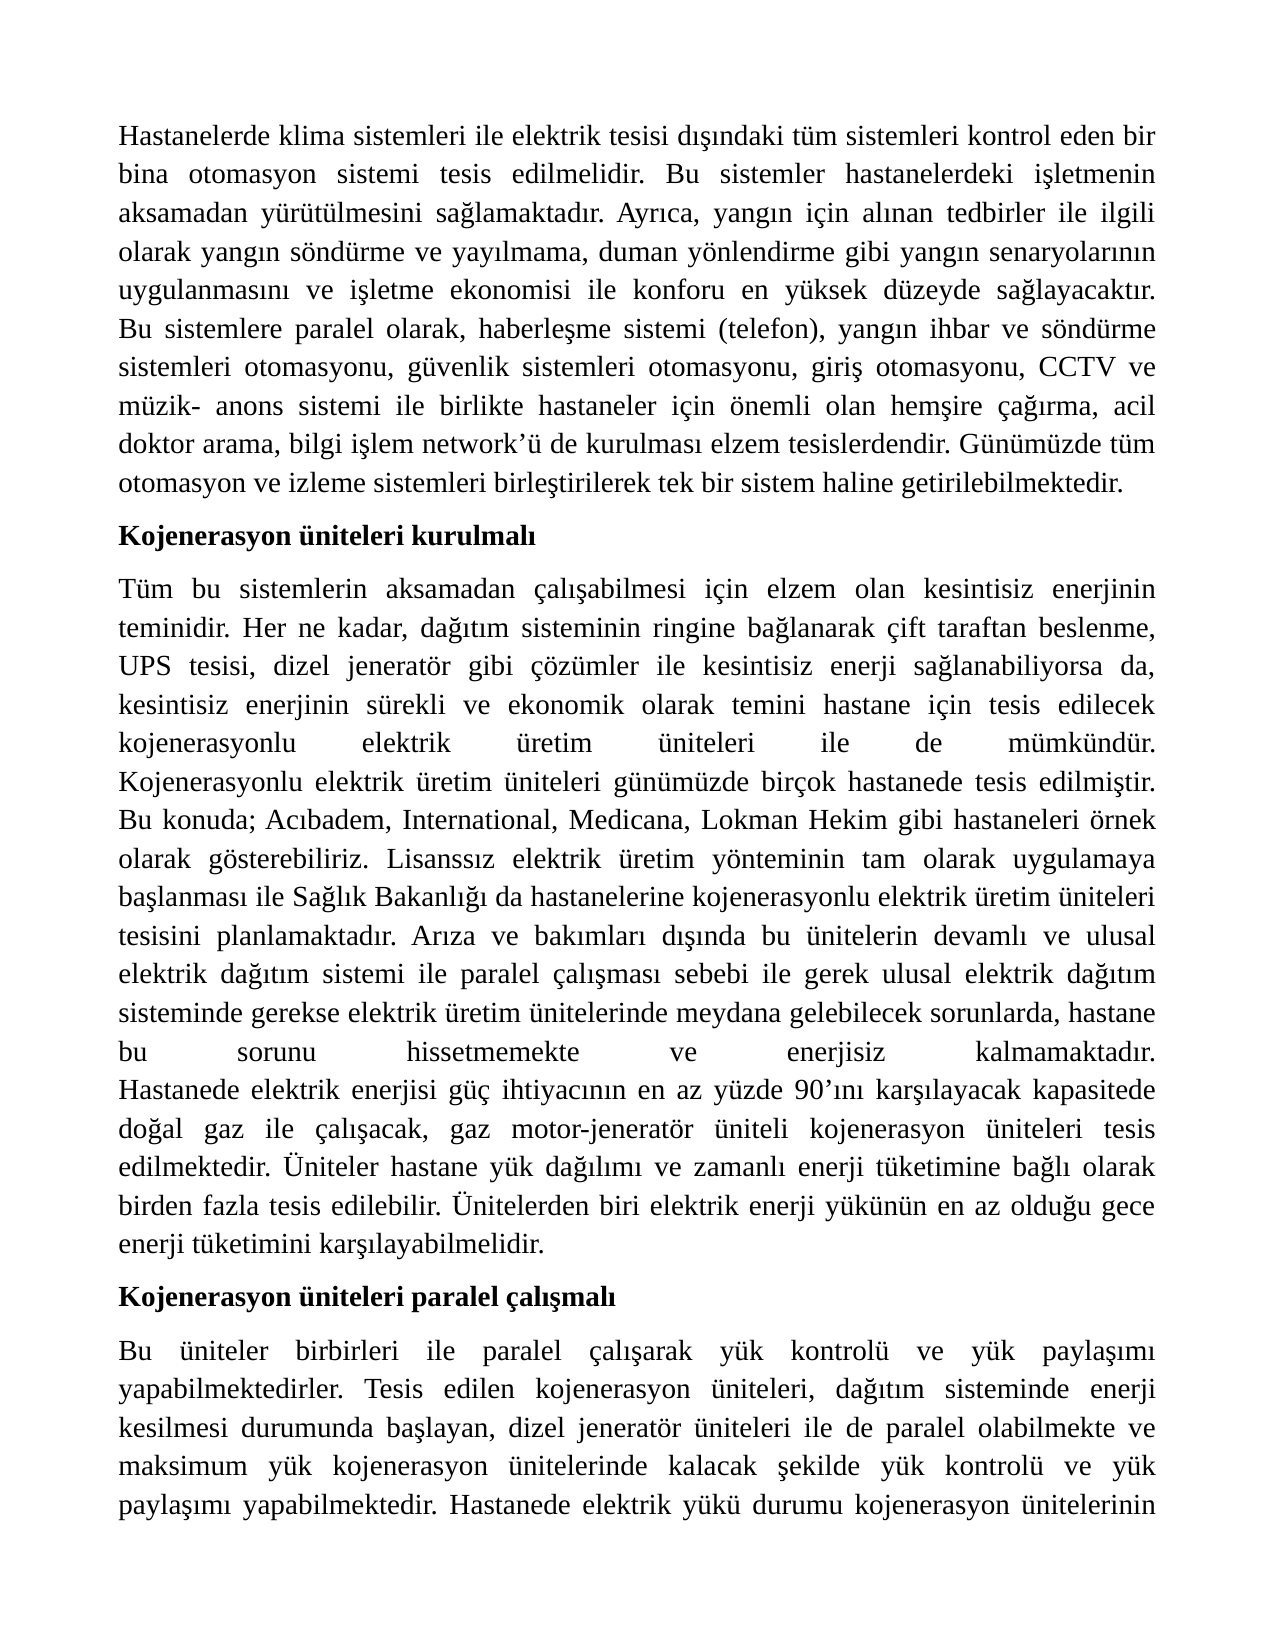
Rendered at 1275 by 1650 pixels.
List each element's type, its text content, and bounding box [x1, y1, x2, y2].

text Bu üniteler birbirleri ile paralel çalışarak yük kontrolü ve yük paylaşımı yapabilmektedirler. Tesis edilen kojenerasyon üniteleri, dağıtım sisteminde enerji kesilmesi durumunda başlayan, dizel jeneratör üniteleri ile de paralel olabilmekte ve maksimum yük kojenerasyon ünitelerinde kalacak şekilde yük kontrolü ve yük paylaşımı yapabilmektedir. Hastanede elektrik yükü durumu kojenerasyon ünitelerinin [118, 1333, 1157, 1520]
text Tüm bu sistemlerin aksamadan çalışabilmesi için elzem olan kesintisiz enerjinin teminidir. Her ne kadar, dağıtım sisteminin ringine bağlanarak çift taraftan beslenme, UPS tesisi, dizel jeneratör gibi çözümler ile kesintisiz enerji sağlanabiliyorsa da, kesintisiz enerjinin sürekli ve ekonomik olarak temini hastane için tesis edilecek kojenerasyonlu elektrik üretim üniteleri ile de mümkündür. Kojenerasyonlu elektrik üretim üniteleri günümüzde birçok hastanede tesis edilmiştir. Bu konuda; Acıbadem, International, Medicana, Lokman Hekim gibi hastaneleri örnek olarak gösterebiliriz. Lisanssız elektrik üretim yönteminin tam olarak uygulamaya başlanması ile Sağlık Bakanlığı da hastanelerine kojenerasyonlu elektrik üretim üniteleri tesisini planlamaktadır. Arıza ve bakımları dışında bu ünitelerin devamlı ve ulusal elektrik dağıtım sistemi ile paralel çalışması sebebi ile gerek ulusal elektrik dağıtım sisteminde gerekse elektrik üretim ünitelerinde meydana gelebilecek sorunlarda, hastane bu sorunu hissetmemekte ve enerjisiz kalmamaktadır. Hastanede elektrik enerjisi güç ihtiyacının en az yüzde 90’ını karşılayacak kapasitede doğal gaz ile çalışacak, gaz motor-jeneratör üniteli kojenerasyon üniteleri tesis edilmektedir. Üniteler hastane yük dağılımı ve zamanlı enerji tüketimine bağlı olarak birden fazla tesis edilebilir. Ünitelerden biri elektrik enerji yükünün en az olduğu gece enerji tüketimini karşılayabilmelidir. [118, 571, 1157, 1260]
text Hastanelerde klima sistemleri ile elektrik tesisi dışındaki tüm sistemleri kontrol eden bir bina otomasyon sistemi tesis edilmelidir. Bu sistemler hastanelerdeki işletmenin aksamadan yürütülmesini sağlamaktadır. Ayrıca, yangın için alınan tedbirler ile ilgili olarak yangın söndürme ve yayılmama, duman yönlendirme gibi yangın senaryolarının uygulanmasını ve işletme ekonomisi ile konforu en yüksek düzeyde sağlayacaktır. Bu sistemlere paralel olarak, haberleşme sistemi (telefon), yangın ihbar ve söndürme sistemleri otomasyonu, güvenlik sistemleri otomasyonu, giriş otomasyonu, CCTV ve müzik- anons sistemi ile birlikte hastaneler için önemli olan hemşire çağırma, acil doktor arama, bilgi işlem network’ü de kurulması elzem tesislerdendir. Günümüzde tüm otomasyon ve izleme sistemleri birleştirilerek tek bir sistem haline getirilebilmektedir. [118, 118, 1157, 498]
text Kojenerasyon üniteleri kurulmalı [118, 518, 1157, 552]
text Kojenerasyon üniteleri paralel çalışmalı [118, 1279, 1157, 1313]
